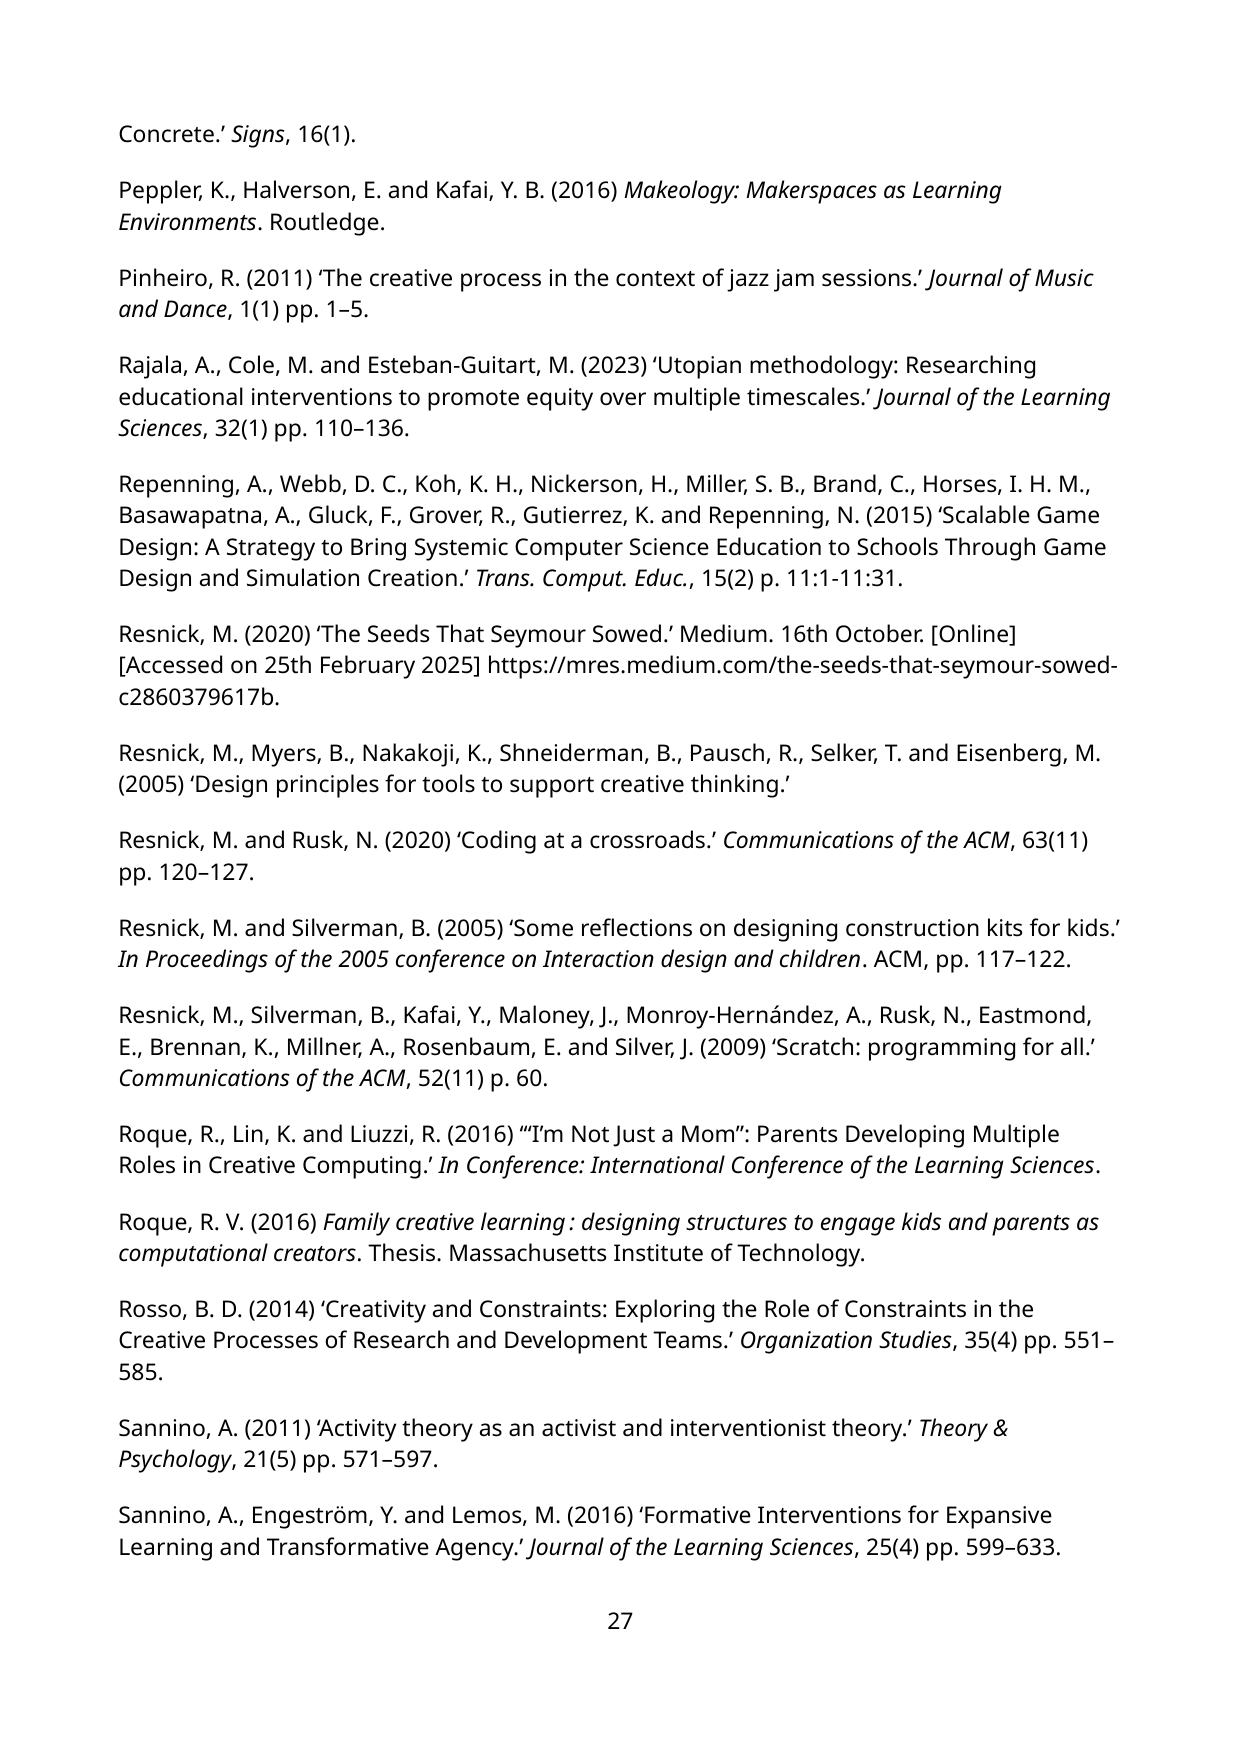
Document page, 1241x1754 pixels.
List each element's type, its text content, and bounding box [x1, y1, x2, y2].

text Concrete.’ Signs, 16(1). [118, 118, 1122, 149]
text Resnick, M., Silverman, B., Kafai, Y., Maloney, J., Monroy-Hernández, A., Rusk, N., Eastmond, E., Brennan, K., Millner, A., Rosenbaum, E. and Silver, J. (2009) ‘Scratch: programming for all.’ Communications of the ACM, 52(11) p. 60. [118, 999, 1122, 1093]
text Repenning, A., Webb, D. C., Koh, K. H., Nickerson, H., Miller, S. B., Brand, C., Horses, I. H. M., Basawapatna, A., Gluck, F., Grover, R., Gutierrez, K. and Repenning, N. (2015) ‘Scalable Game Design: A Strategy to Bring Systemic Computer Science Education to Schools Through Game Design and Simulation Creation.’ Trans. Comput. Educ., 15(2) p. 11:1-11:31. [118, 468, 1122, 593]
text Sannino, A., Engeström, Y. and Lemos, M. (2016) ‘Formative Interventions for Expansive Learning and Transformative Agency.’ Journal of the Learning Sciences, 25(4) pp. 599–633. [118, 1499, 1122, 1562]
text Resnick, M. (2020) ‘The Seeds That Seymour Sowed.’ Medium. 16th October. [Online] [Accessed on 25th February 2025] https://mres.medium.com/the-seeds-that-seymour-sowed-c2860379617b. [118, 618, 1122, 712]
text Resnick, M. and Silverman, B. (2005) ‘Some reflections on designing construction kits for kids.’ In Proceedings of the 2005 conference on Interaction design and children. ACM, pp. 117–122. [118, 912, 1122, 974]
text Sannino, A. (2011) ‘Activity theory as an activist and interventionist theory.’ Theory & Psychology, 21(5) pp. 571–597. [118, 1412, 1122, 1474]
text Roque, R. V. (2016) Family creative learning : designing structures to engage kids and parents as computational creators. Thesis. Massachusetts Institute of Technology. [118, 1206, 1122, 1268]
text Peppler, K., Halverson, E. and Kafai, Y. B. (2016) Makeology: Makerspaces as Learning Environments. Routledge. [118, 174, 1122, 237]
text Resnick, M., Myers, B., Nakakoji, K., Shneiderman, B., Pausch, R., Selker, T. and Eisenberg, M. (2005) ‘Design principles for tools to support creative thinking.’ [118, 737, 1122, 799]
text Rosso, B. D. (2014) ‘Creativity and Constraints: Exploring the Role of Constraints in the Creative Processes of Research and Development Teams.’ Organization Studies, 35(4) pp. 551–585. [118, 1293, 1122, 1387]
text Resnick, M. and Rusk, N. (2020) ‘Coding at a crossroads.’ Communications of the ACM, 63(11) pp. 120–127. [118, 824, 1122, 887]
text Pinheiro, R. (2011) ‘The creative process in the context of jazz jam sessions.’ Journal of Music and Dance, 1(1) pp. 1–5. [118, 262, 1122, 324]
text Rajala, A., Cole, M. and Esteban-Guitart, M. (2023) ‘Utopian methodology: Researching educational interventions to promote equity over multiple timescales.’ Journal of the Learning Sciences, 32(1) pp. 110–136. [118, 349, 1122, 443]
text Roque, R., Lin, K. and Liuzzi, R. (2016) ‘“I’m Not Just a Mom”: Parents Developing Multiple Roles in Creative Computing.’ In Conference: International Conference of the Learning Sciences. [118, 1118, 1122, 1181]
